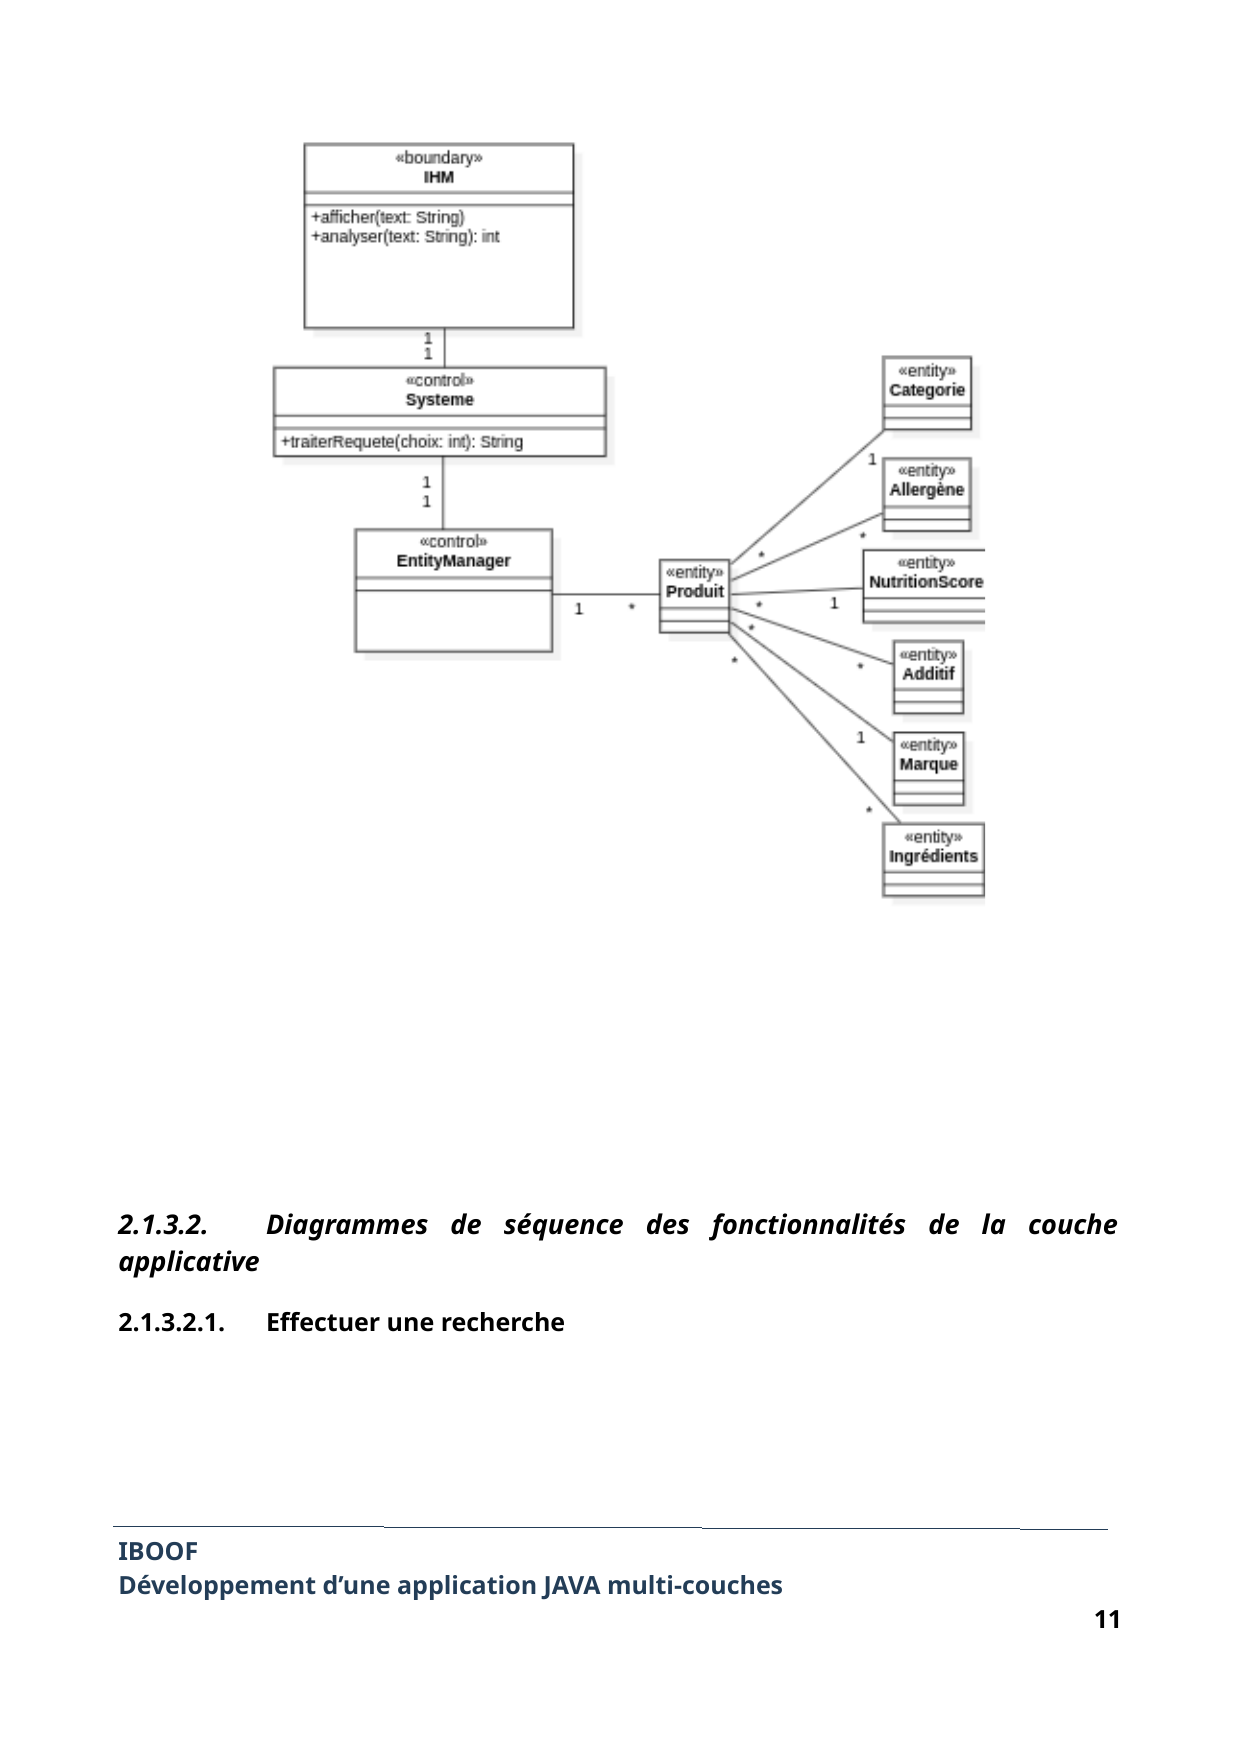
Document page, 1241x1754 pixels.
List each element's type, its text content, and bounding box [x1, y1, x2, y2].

subtitle Diagrammes de séquence des fonctionnalités de la couche applicative [118, 1206, 1122, 1279]
picture [255, 118, 986, 920]
subtitle Effectuer une recherche [118, 1304, 1122, 1338]
